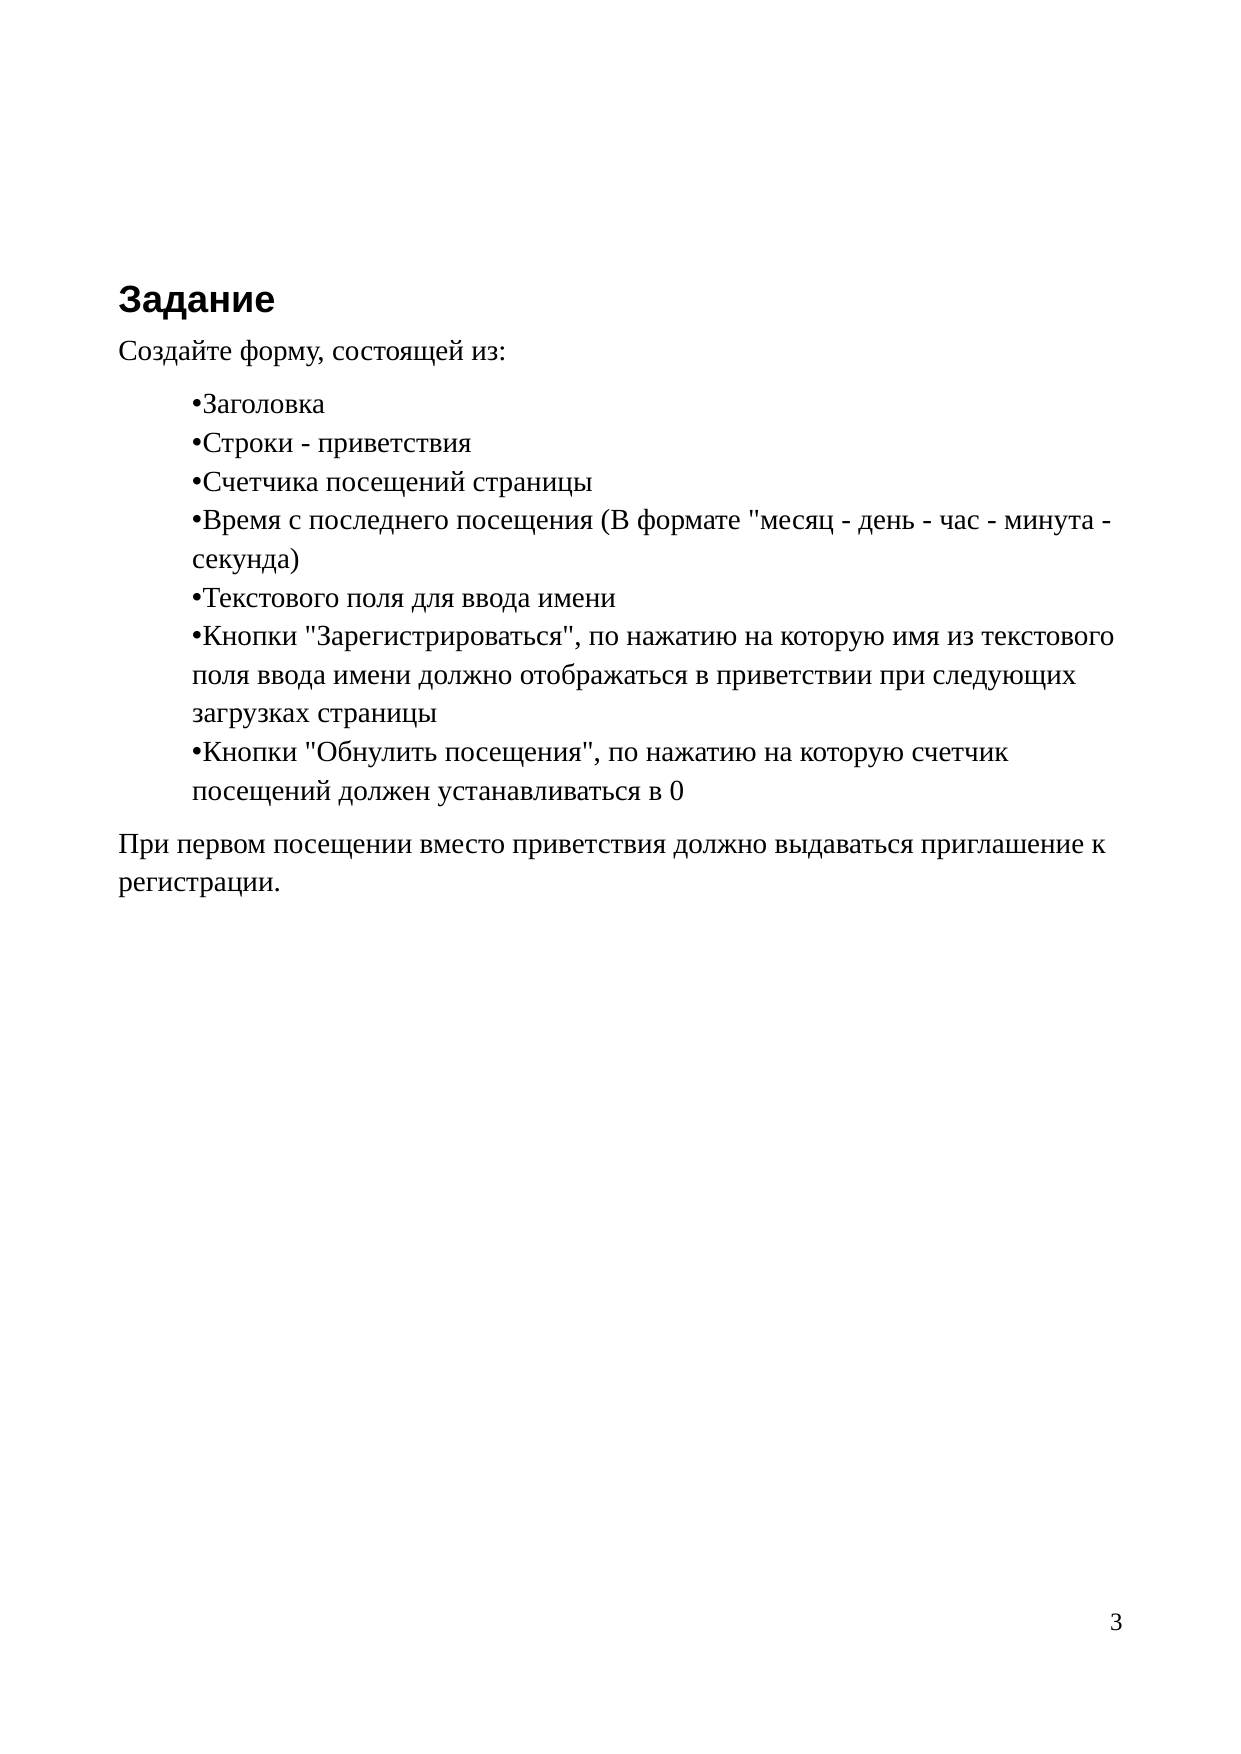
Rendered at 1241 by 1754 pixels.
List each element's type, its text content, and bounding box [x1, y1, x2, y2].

list Заголовка [118, 387, 1122, 420]
list Время с последнего посещения (В формате "месяц - день - час - минута - секунда) [118, 502, 1122, 575]
text При первом посещении вместо приветствия должно выдаваться приглашение к регистрации. [118, 826, 1122, 898]
list Строки - приветствия [118, 425, 1122, 459]
list Кнопки "Зарегистрироваться", по нажатию на которую имя из текстового поля ввода имени должно отображаться в приветствии при следующих загрузках страницы [118, 618, 1122, 729]
text Создайте форму, состоящей из: [118, 333, 1122, 367]
list Текстового поля для ввода имени [118, 580, 1122, 613]
list Счетчика посещений страницы [118, 464, 1122, 497]
subtitle Задание [118, 277, 1122, 321]
list Кнопки "Обнулить посещения", по нажатию на которую счетчик посещений должен устанавливаться в 0 [118, 734, 1122, 806]
